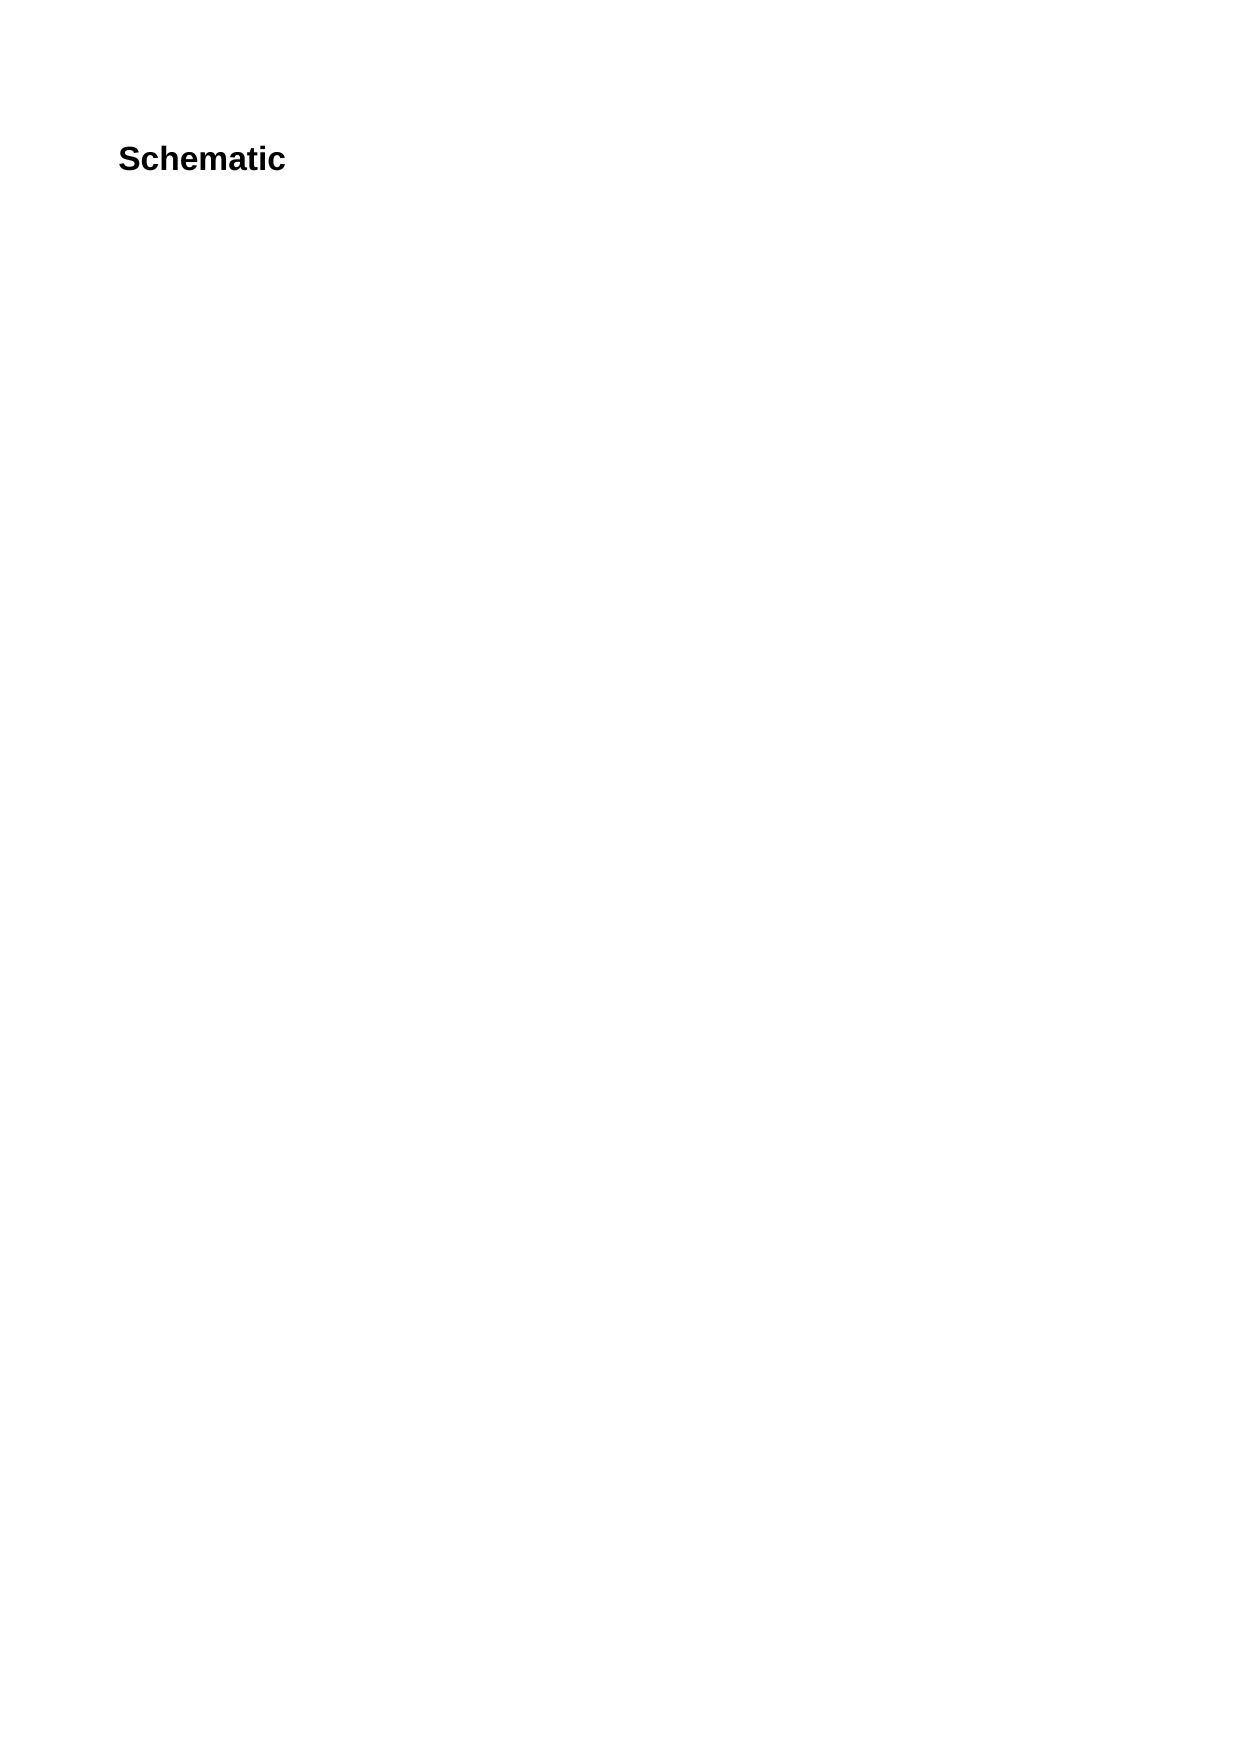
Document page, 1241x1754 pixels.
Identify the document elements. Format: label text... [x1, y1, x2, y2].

subtitle Schematic [118, 139, 1122, 178]
